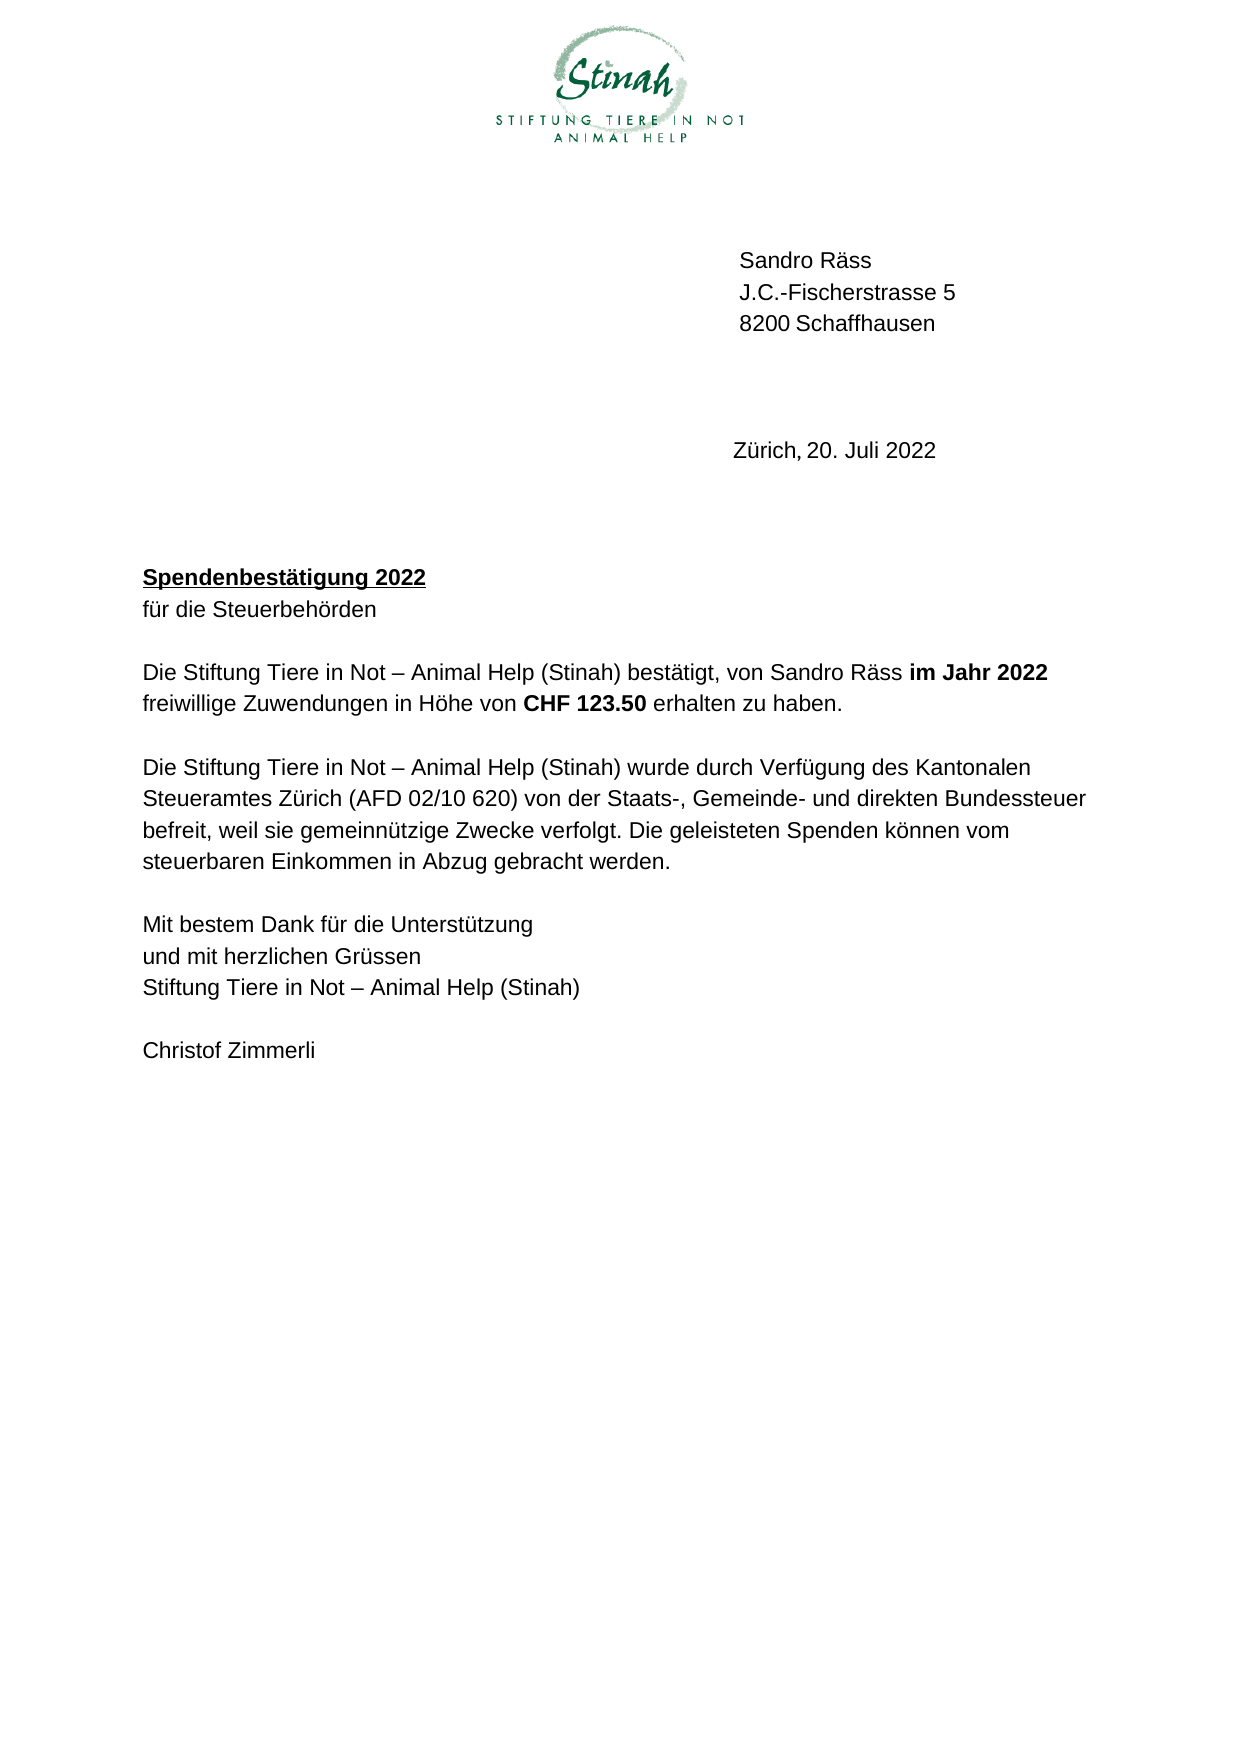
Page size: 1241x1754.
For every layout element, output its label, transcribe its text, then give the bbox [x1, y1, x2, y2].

text Sandro Räss [142, 247, 1122, 273]
text Spendenbestätigung 2022 [142, 564, 1122, 590]
text Christof Zimmerli [142, 1037, 1122, 1064]
text für die Steuerbehörden [142, 596, 1122, 622]
text Stiftung Tiere in Not – Animal Help (Stinah) [142, 974, 1122, 1001]
text Die Stiftung Tiere in Not – Animal Help (Stinah) bestätigt, von Sandro Räss im Jahr 2022 freiwillige Zuwendungen in Höhe von CHF 123.50 erhalten zu haben. [142, 659, 1122, 717]
text J.C.-Fischerstrasse 5 [142, 278, 1122, 305]
text Zürich, 20. Juli 2022 [142, 437, 1122, 464]
text und mit herzlichen Grüssen [142, 943, 1122, 969]
text 8200 Schaffhausen [142, 310, 1122, 337]
picture [496, 20, 744, 162]
text Die Stiftung Tiere in Not – Animal Help (Stinah) wurde durch Verfügung des Kantonalen Steueramtes Zürich (AFD 02/10 620) von der Staats-, Gemeinde- und direkten Bundessteuer befreit, weil sie gemeinnützige Zwecke verfolgt. Die geleisteten Spenden können vom steuerbaren Einkommen in Abzug gebracht werden. [142, 753, 1122, 874]
text Mit bestem Dank für die Unterstützung [142, 911, 1122, 938]
